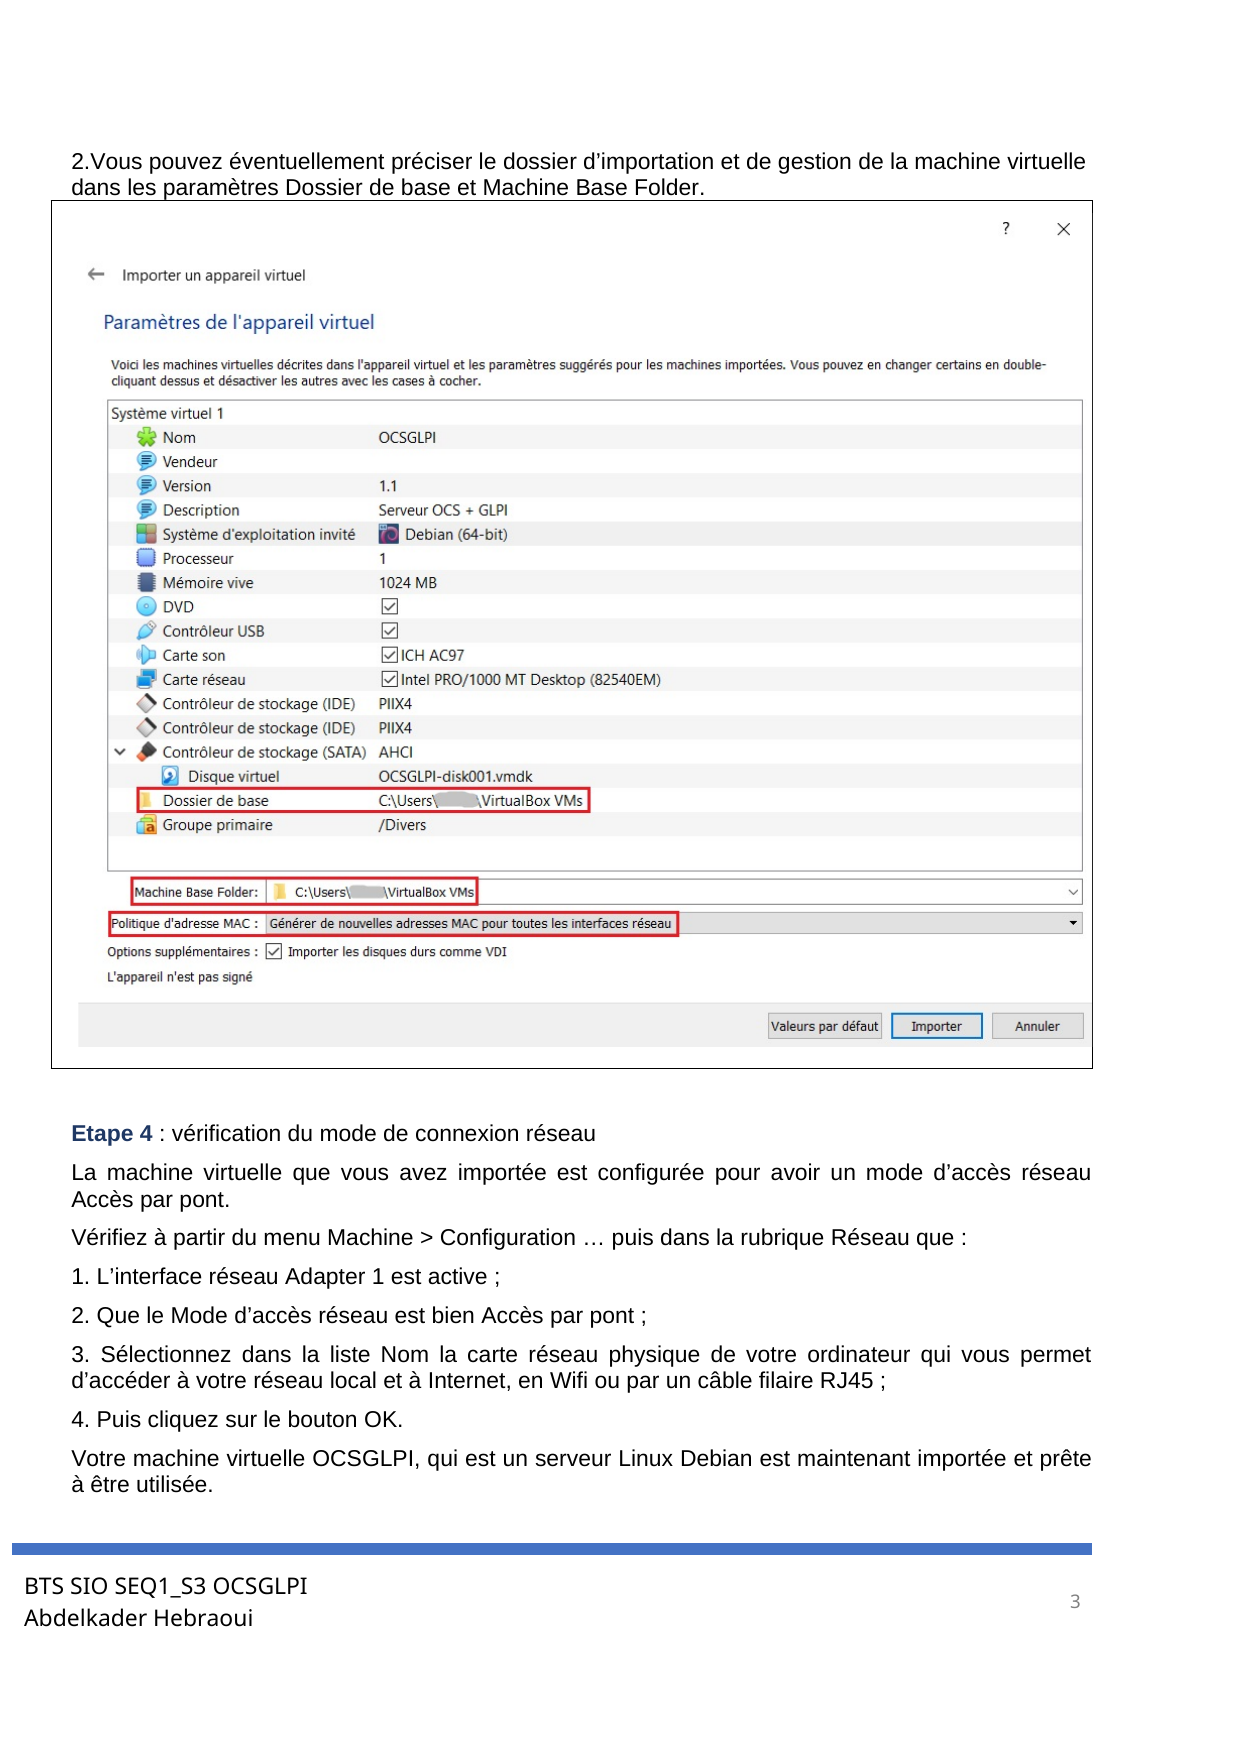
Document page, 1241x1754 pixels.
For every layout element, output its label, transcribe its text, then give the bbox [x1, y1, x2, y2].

picture [78, 213, 1093, 1047]
table_header [52, 201, 1092, 1068]
text 4. Puis cliquez sur le bouton OK. [71, 1406, 1092, 1432]
text Vérifiez à partir du menu Machine > Configuration … puis dans la rubrique Réseau que : [71, 1224, 1092, 1251]
text La machine virtuelle que vous avez importée est configurée pour avoir un mode d’accès réseau Accès par pont. [71, 1159, 1092, 1212]
text 1. L’interface réseau Adapter 1 est active ; [71, 1263, 1092, 1289]
text 2.Vous pouvez éventuellement préciser le dossier d’importation et de gestion de la machine virtuelle dans les paramètres Dossier de base et Machine Base Folder. [71, 148, 1092, 200]
text 3. Sélectionnez dans la liste Nom la carte réseau physique de votre ordinateur qui vous permet d’accéder à votre réseau local et à Internet, en Wifi ou par un câble filaire RJ45 ; [71, 1341, 1092, 1394]
text Votre machine virtuelle OCSGLPI, qui est un serveur Linux Debian est maintenant importée et prête à être utilisée. [71, 1445, 1092, 1498]
text 2. Que le Mode d’accès réseau est bien Accès par pont ; [71, 1302, 1092, 1328]
text Etape 4 : vérification du mode de connexion réseau [71, 1120, 1092, 1147]
